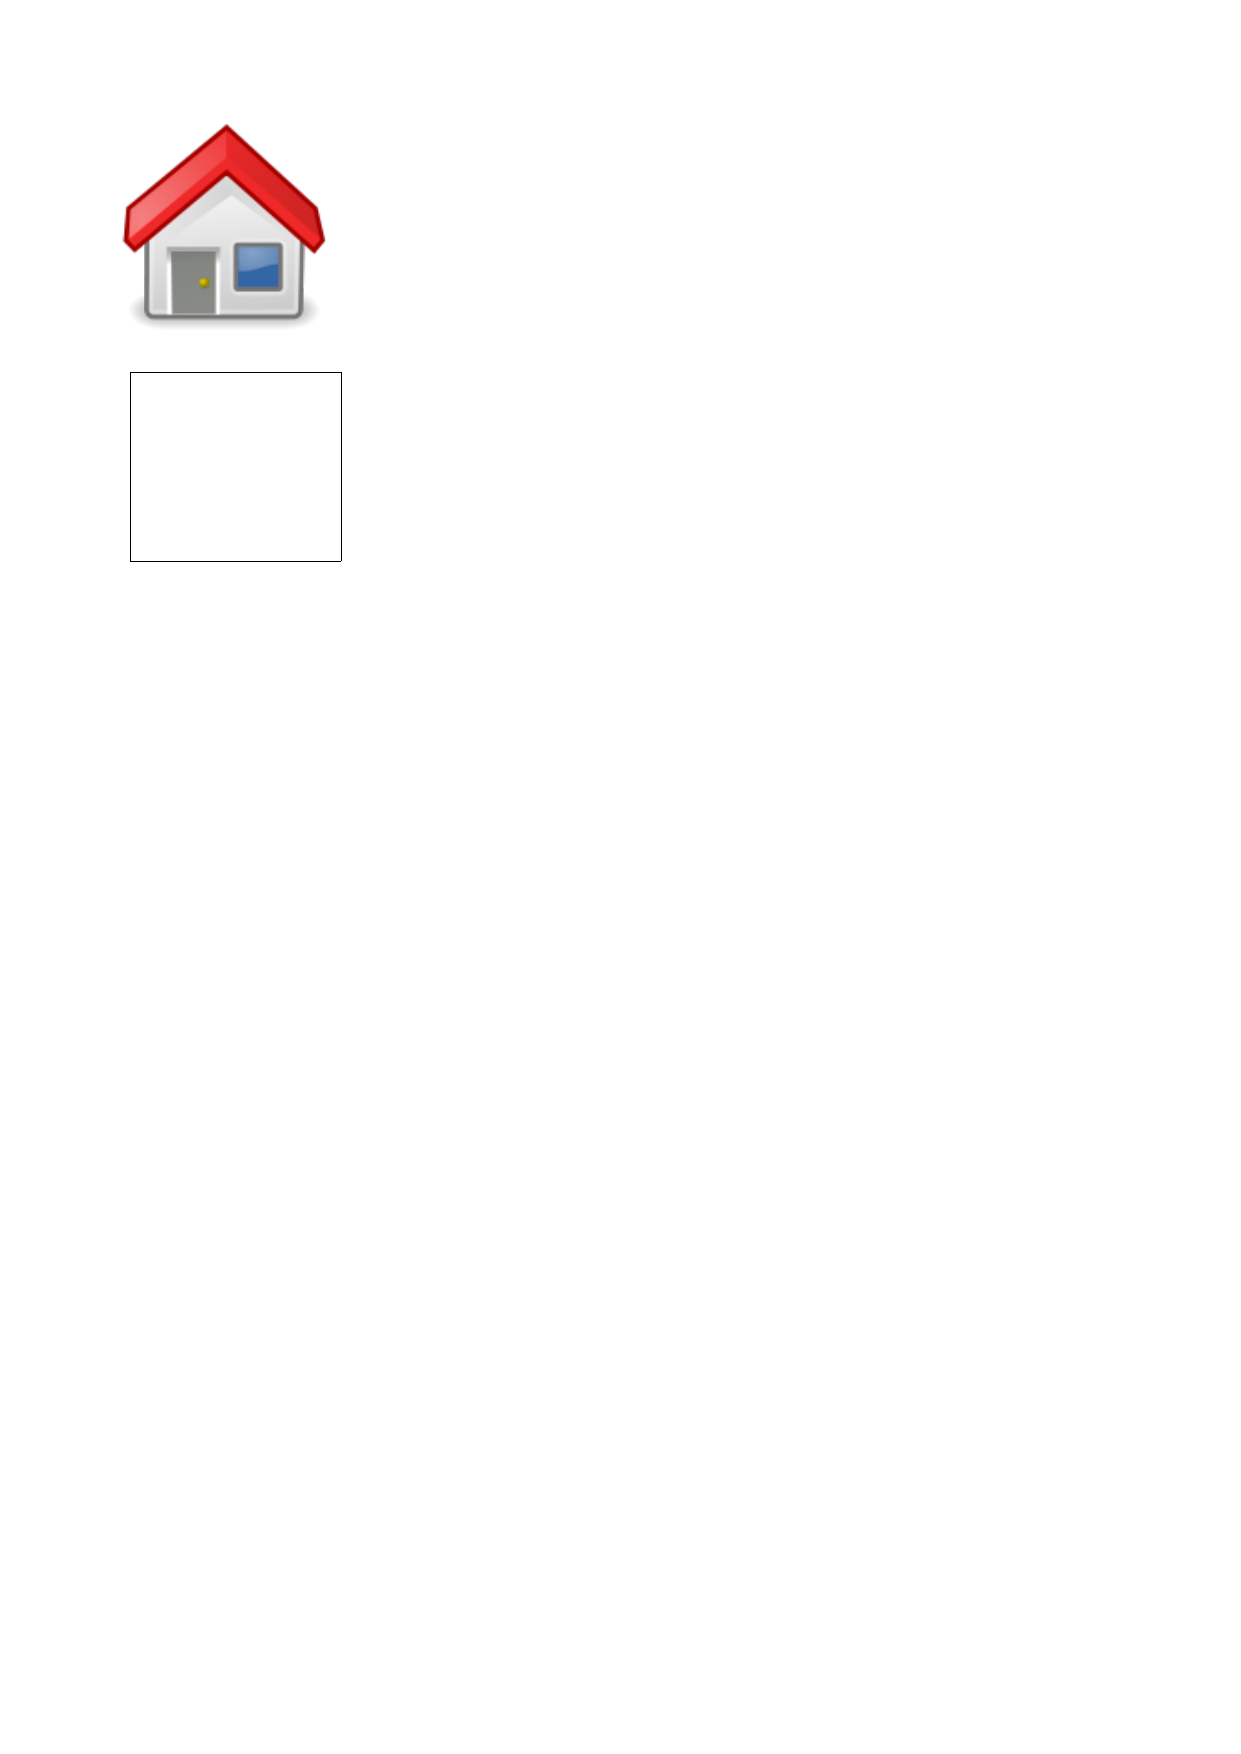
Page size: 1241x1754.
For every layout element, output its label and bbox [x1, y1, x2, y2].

picture [118, 118, 332, 332]
